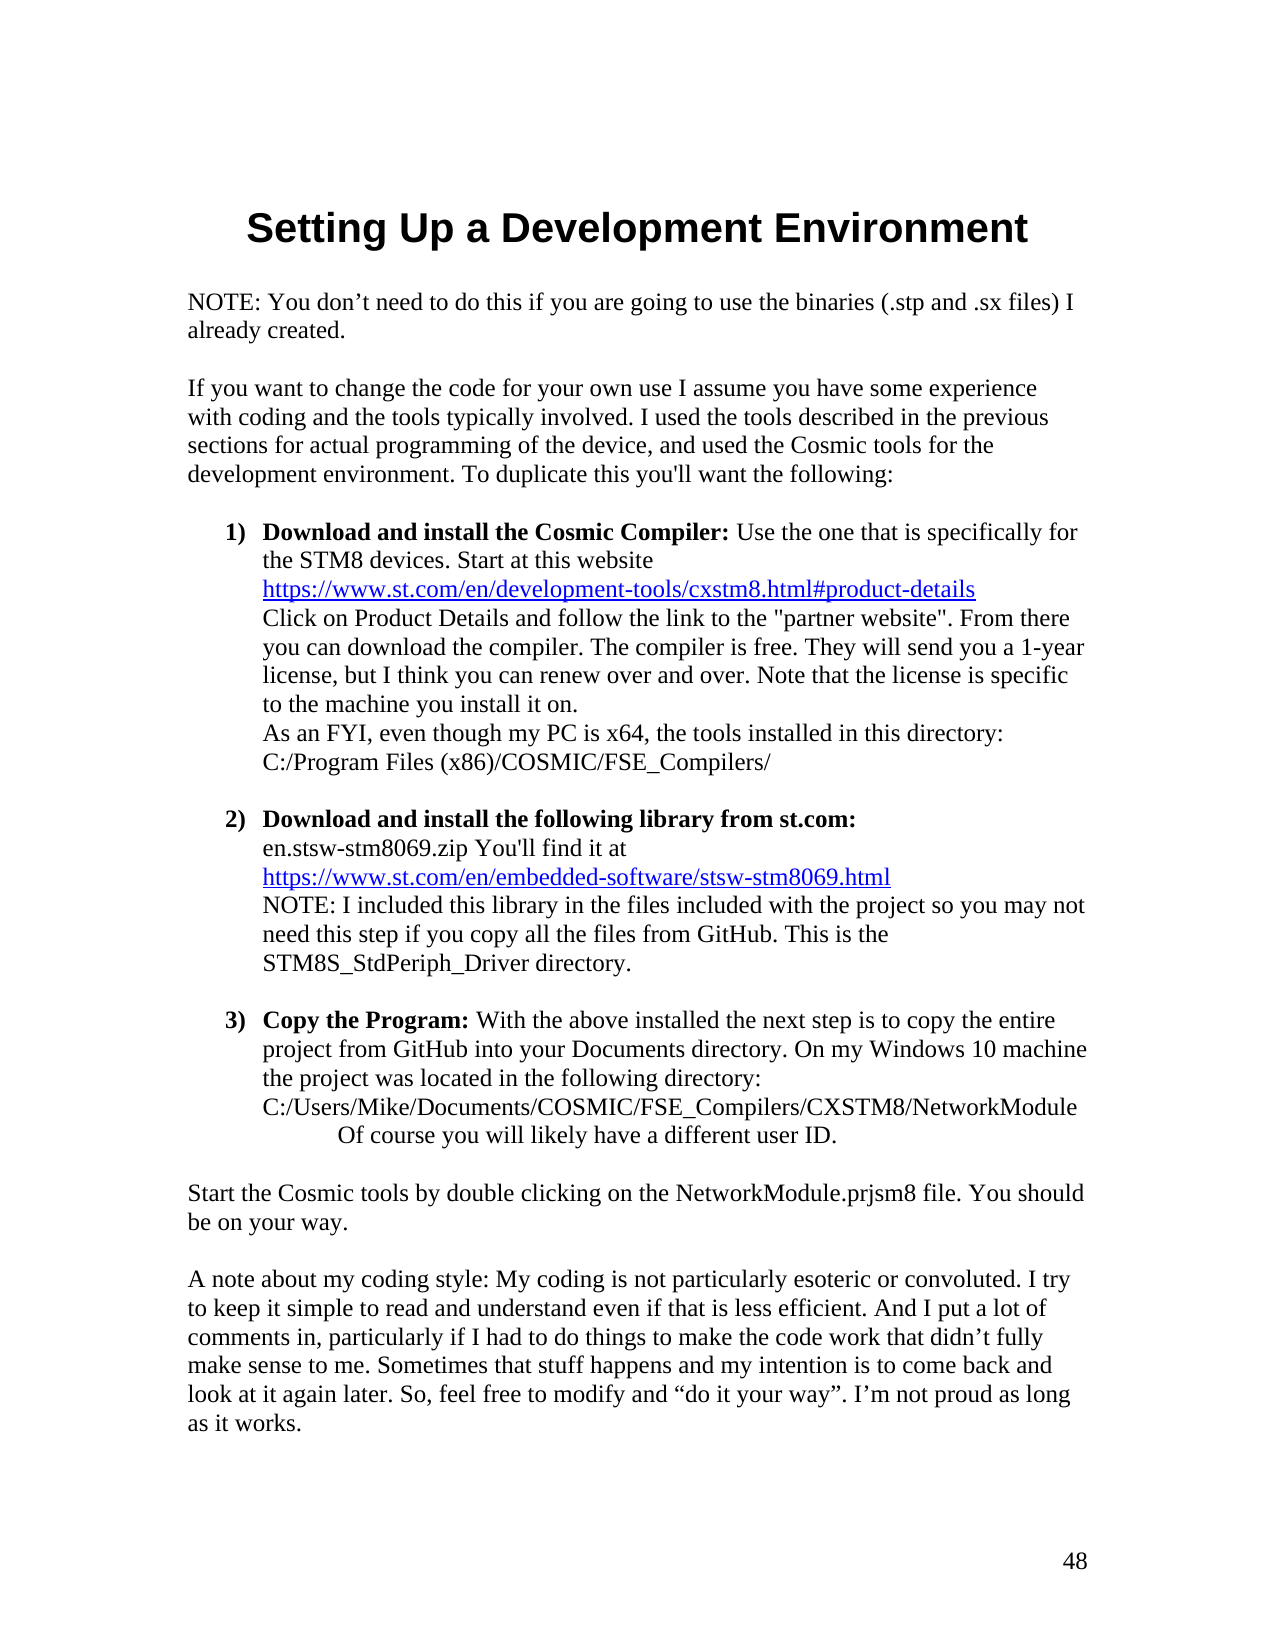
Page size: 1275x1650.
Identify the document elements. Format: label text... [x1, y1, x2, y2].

text en.stsw-stm8069.zip You'll find it at [262, 833, 1087, 862]
text Of course you will likely have a different user ID. [262, 1120, 1087, 1149]
list Download and install the following library from st.com: [225, 804, 1087, 833]
text Start the Cosmic tools by double clicking on the NetworkModule.prjsm8 file. You should be on your way. [187, 1178, 1087, 1235]
text Click on Product Details and follow the link to the "partner website". From there you can download the compiler. The compiler is free. They will send you a 1-year license, but I think you can renew over and over. Note that the license is specific to the machine you install it on. [262, 603, 1087, 718]
text A note about my coding style: My coding is not particularly esoteric or convoluted. I try to keep it simple to read and understand even if that is less efficient. And I put a lot of comments in, particularly if I had to do things to make the code work that didn’t fully make sense to me. Sometimes that stuff happens and my intention is to come back and look at it again later. So, feel free to modify and “do it your way”. I’m not proud as long as it works. [187, 1264, 1087, 1437]
text C:/Users/Mike/Documents/COSMIC/FSE_Compilers/CXSTM8/NetworkModule [262, 1092, 1087, 1120]
text NOTE: You don’t need to do this if you are going to use the binaries (.stp and .sx files) I already created. [187, 287, 1087, 344]
text https://www.st.com/en/embedded-software/stsw-stm8069.html [262, 862, 1087, 890]
list Copy the Program: With the above installed the next step is to copy the entire project from GitHub into your Documents directory. On my Windows 10 machine the project was located in the following directory: [225, 1005, 1087, 1092]
list Download and install the Cosmic Compiler: Use the one that is specifically for the STM8 devices. Start at this website [225, 517, 1087, 574]
subtitle Setting Up a Development Environment [187, 204, 1087, 252]
text NOTE: I included this library in the files included with the project so you may not need this step if you copy all the files from GitHub. This is the STM8S_StdPeriph_Driver directory. [262, 890, 1087, 977]
text https://www.st.com/en/development-tools/cxstm8.html#product-details [262, 574, 1087, 603]
text C:/Program Files (x86)/COSMIC/FSE_Compilers/ [262, 747, 1087, 775]
text If you want to change the code for your own use I assume you have some experience with coding and the tools typically involved. I used the tools described in the previous sections for actual programming of the device, and used the Cosmic tools for the development environment. To duplicate this you'll want the following: [187, 373, 1087, 488]
text As an FYI, even though my PC is x64, the tools installed in this directory: [262, 718, 1087, 747]
